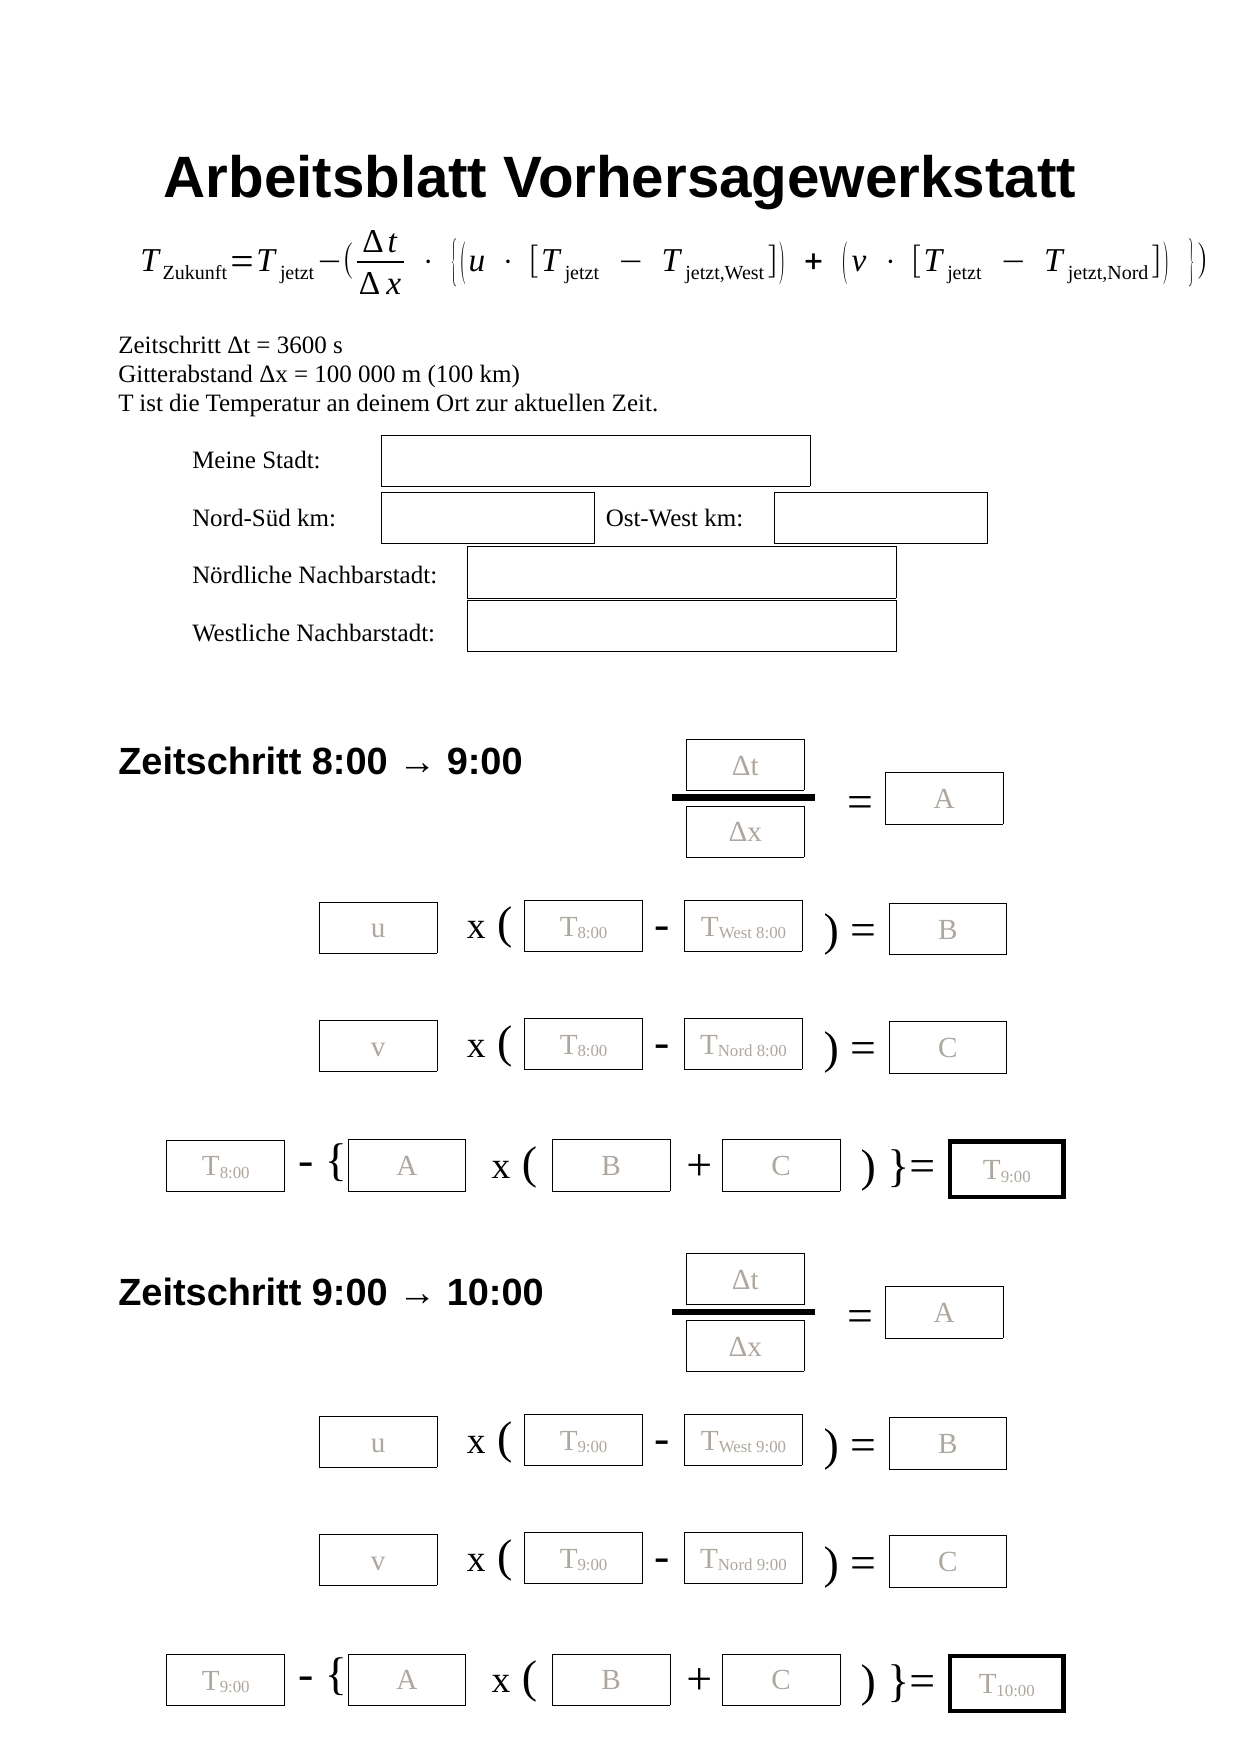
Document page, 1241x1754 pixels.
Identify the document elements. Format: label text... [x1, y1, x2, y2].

text C [731, 1148, 831, 1182]
text [811, 445, 1122, 474]
text v [328, 1543, 428, 1576]
text C [897, 1544, 998, 1578]
text T8:00 [175, 1148, 276, 1182]
text T9:00 [533, 1541, 633, 1574]
text + [681, 1138, 716, 1191]
text Δt [695, 748, 795, 781]
text - [644, 896, 679, 949]
text C [897, 1030, 998, 1064]
text x ( [449, 1014, 512, 1067]
text T8:00 [533, 909, 633, 942]
text ) = [812, 1535, 876, 1588]
text Meine Stadt: [118, 445, 381, 474]
text ) = [812, 1417, 876, 1470]
subtitle Zeitschritt 9:00 → 10:00 [118, 1270, 1122, 1314]
text Westliche Nachbarstadt: [118, 618, 467, 647]
text B [561, 1148, 661, 1182]
text TWest 9:00 [693, 1423, 793, 1456]
text ) }= [844, 1139, 935, 1192]
text T ist die Temperatur an deinem Ort zur aktuellen Zeit. [118, 388, 1122, 417]
title Arbeitsblatt Vorhersagewerkstatt [118, 143, 1122, 210]
text x ( [473, 1650, 537, 1703]
text ) = [812, 903, 876, 956]
text [988, 503, 1122, 532]
text Gitterabstand Δx = 100 000 m (100 km) [118, 359, 1122, 388]
text v [328, 1029, 428, 1062]
text T9:00 [175, 1663, 276, 1696]
text Nord-Süd km: [118, 503, 381, 532]
text Δx [695, 1329, 795, 1362]
text x ( [449, 1410, 512, 1463]
text u [328, 1425, 428, 1458]
subtitle [687, 740, 804, 782]
text B [897, 912, 998, 946]
text [897, 618, 1122, 647]
text u [328, 911, 428, 944]
text A [894, 1295, 994, 1329]
text + [681, 1652, 716, 1705]
text = [824, 1288, 873, 1341]
text T8:00 [533, 1027, 633, 1060]
text x ( [449, 1528, 512, 1581]
subtitle Zeitschritt 8:00 → 9:00 [118, 739, 686, 782]
text Zeitschritt Δt = 3600 s [118, 330, 1122, 359]
text Δt [695, 1262, 795, 1296]
text Nördliche Nachbarstadt: [118, 560, 467, 589]
text - [644, 1528, 679, 1581]
text Ost-West km: [595, 503, 774, 532]
subtitle [805, 739, 1122, 782]
text T9:00 [533, 1423, 633, 1456]
text ) = [812, 1021, 876, 1074]
text A [356, 1662, 457, 1696]
text - [644, 1410, 679, 1463]
text TNord 9:00 [693, 1541, 793, 1574]
text A [894, 781, 994, 815]
text ) }= [844, 1653, 935, 1706]
text - { [297, 1132, 347, 1185]
text B [897, 1426, 998, 1460]
text TWest 8:00 [693, 909, 793, 942]
text = [824, 774, 873, 827]
text x ( [449, 896, 512, 949]
text A [356, 1148, 457, 1182]
text Δx [695, 814, 795, 848]
text T9:00 [961, 1152, 1053, 1186]
text TNord 8:00 [693, 1027, 793, 1060]
text - { [297, 1647, 347, 1699]
text B [561, 1662, 661, 1696]
text - [644, 1014, 679, 1067]
text T10:00 [961, 1666, 1053, 1700]
text C [731, 1662, 831, 1696]
text x ( [473, 1136, 537, 1188]
text [897, 560, 1122, 589]
